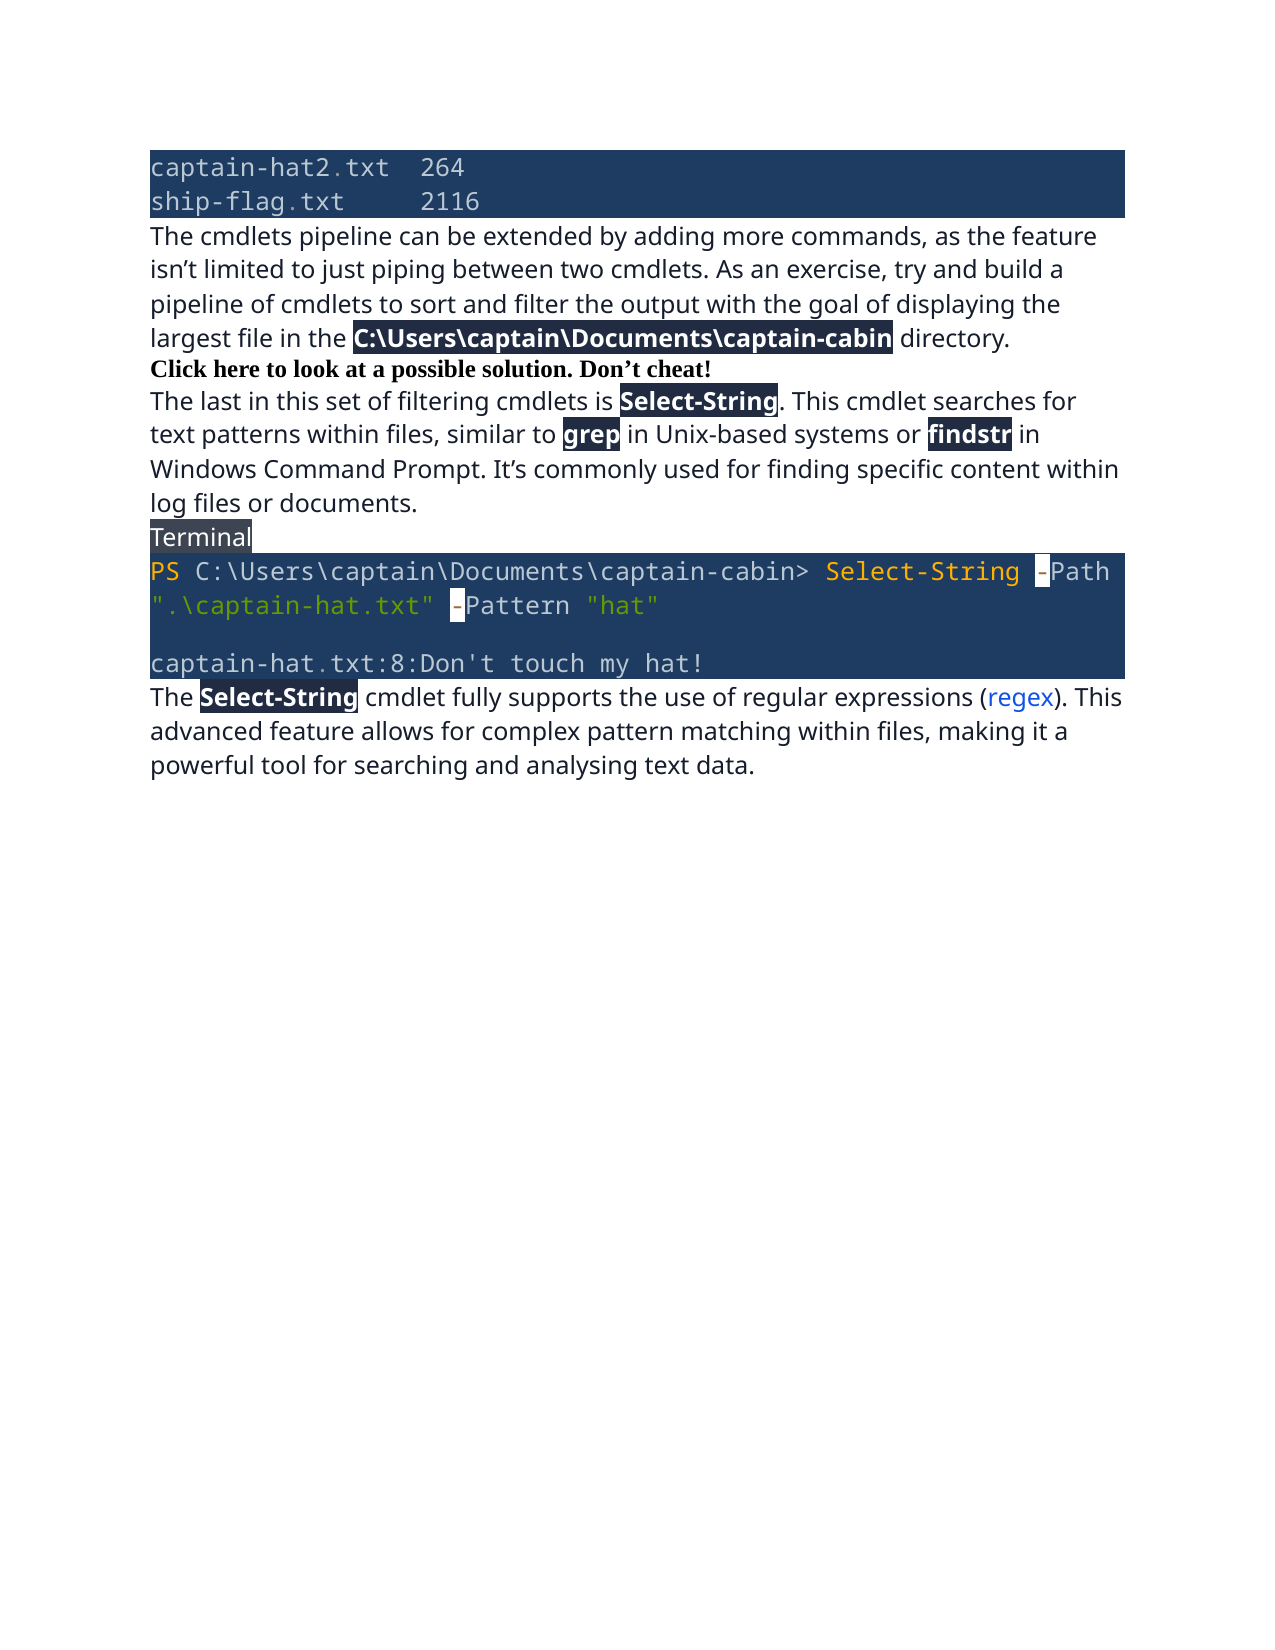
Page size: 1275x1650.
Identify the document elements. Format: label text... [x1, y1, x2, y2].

text The Select-String cmdlet fully supports the use of regular expressions (regex). This advanced feature allows for complex pattern matching within files, making it a powerful tool for searching and analysing text data. [150, 679, 1125, 781]
text PS C:\Users\captain\Documents\captain-cabin> Select-String -Path ".\captain-hat.txt" -Pattern "hat" [150, 553, 1125, 622]
text The last in this set of filtering cmdlets is Select-String. This cmdlet searches for text patterns within files, similar to grep in Unix-based systems or findstr in Windows Command Prompt. It’s commonly used for finding specific content within log files or documents. [150, 383, 1125, 519]
text Click here to look at a possible solution. Don’t cheat! [150, 354, 1125, 383]
text Terminal [150, 519, 1125, 553]
text The cmdlets pipeline can be extended by adding more commands, as the feature isn’t limited to just piping between two cmdlets. As an exercise, try and build a pipeline of cmdlets to sort and filter the output with the goal of displaying the largest file in the C:\Users\captain\Documents\captain-cabin directory. [150, 218, 1125, 354]
text ship-flag.txt 2116 [150, 184, 1125, 218]
text captain-hat2.txt 264 [150, 150, 1125, 184]
text captain-hat.txt:8:Don't touch my hat! [150, 645, 1125, 679]
